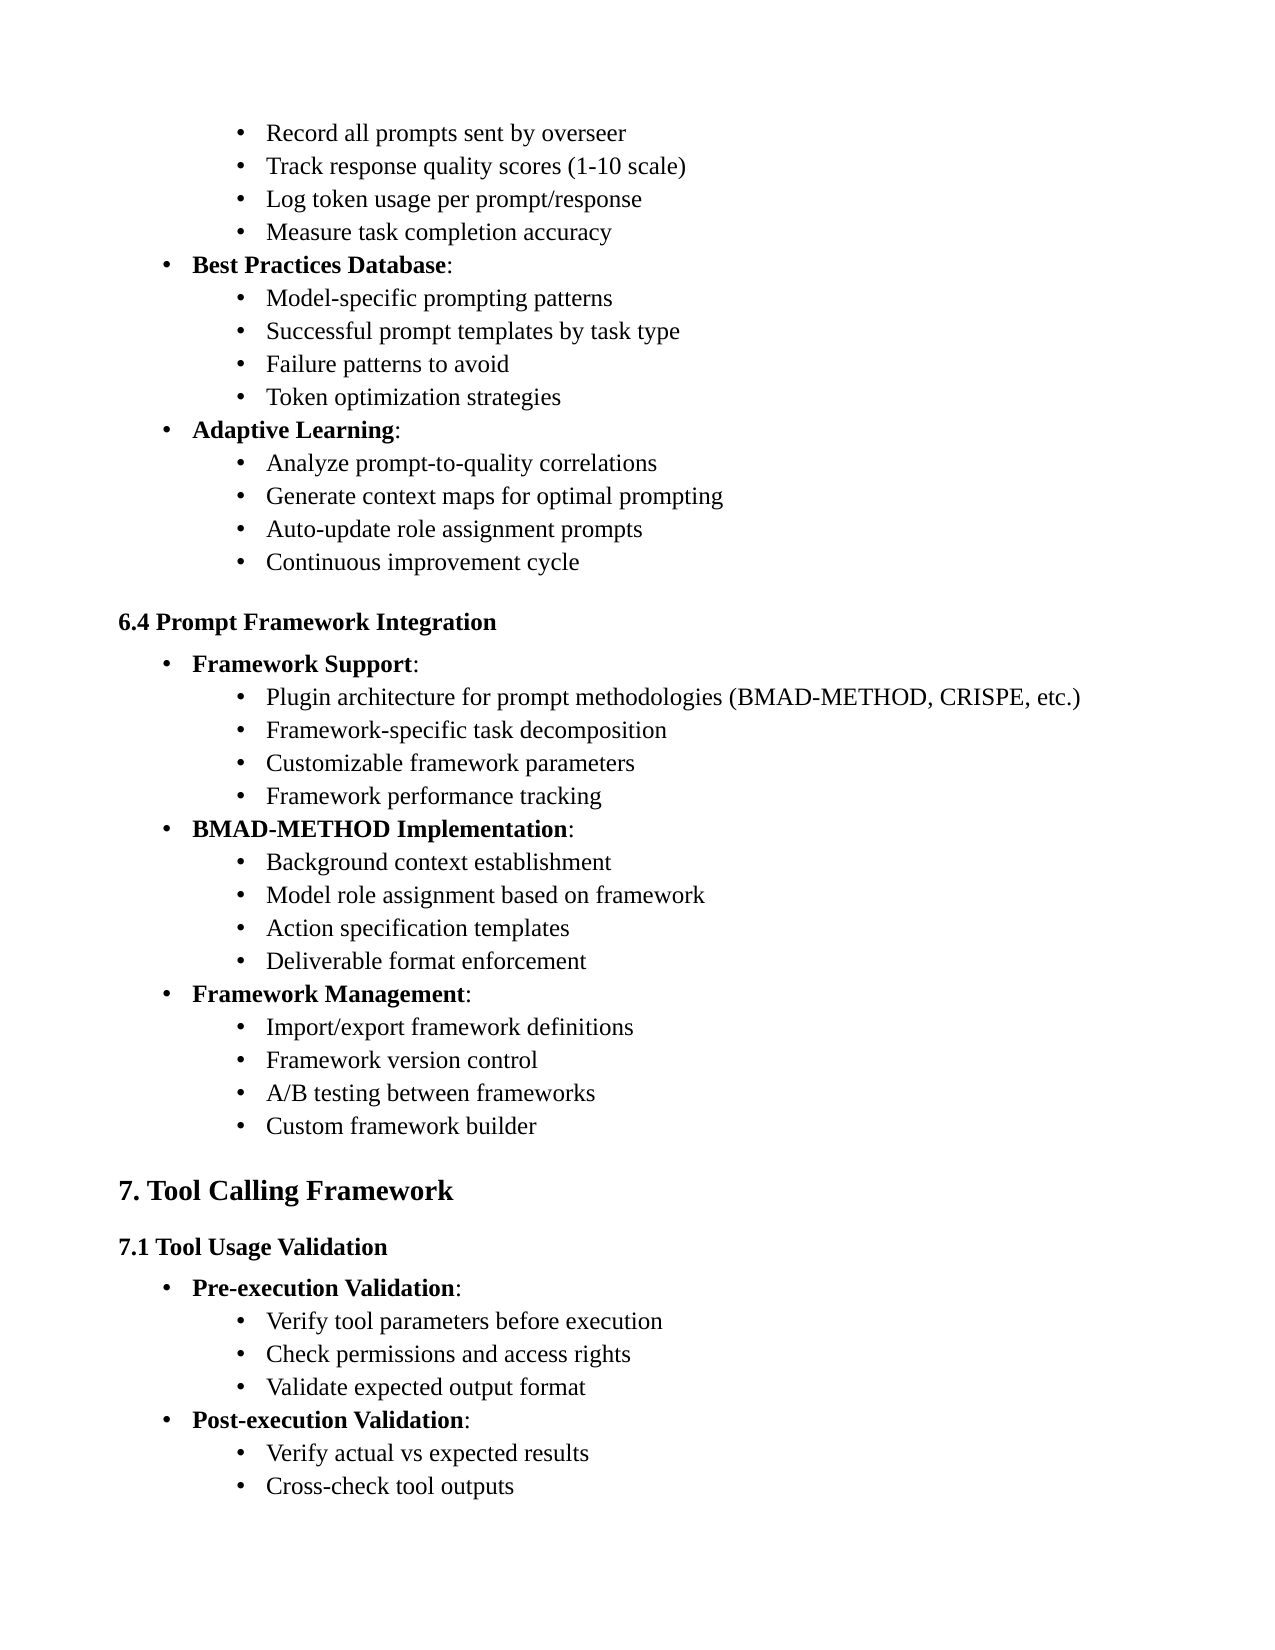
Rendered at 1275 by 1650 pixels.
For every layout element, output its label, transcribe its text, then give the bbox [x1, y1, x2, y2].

list Action specification templates [236, 913, 1157, 942]
list Validate expected output format [236, 1372, 1157, 1401]
list Model role assignment based on framework [236, 880, 1157, 909]
list Check permissions and access rights [236, 1339, 1157, 1368]
list Framework Management: [162, 979, 1157, 1008]
list Continuous improvement cycle [236, 547, 1157, 576]
list Failure patterns to avoid [236, 349, 1157, 378]
list Cross-check tool outputs [236, 1471, 1157, 1500]
list Log token usage per prompt/response [236, 184, 1157, 213]
list Generate context maps for optimal prompting [236, 481, 1157, 510]
list Framework-specific task decomposition [236, 715, 1157, 743]
list Post-execution Validation: [162, 1405, 1157, 1434]
list Track response quality scores (1-10 scale) [236, 151, 1157, 180]
list Background context establishment [236, 847, 1157, 876]
list Verify tool parameters before execution [236, 1306, 1157, 1335]
list Measure task completion accuracy [236, 217, 1157, 246]
list Import/export framework definitions [236, 1012, 1157, 1041]
list Pre-execution Validation: [162, 1273, 1157, 1302]
list BMAD-METHOD Implementation: [162, 814, 1157, 843]
list Best Practices Database: [162, 250, 1157, 279]
list Token optimization strategies [236, 382, 1157, 411]
subtitle 6.4 Prompt Framework Integration [118, 607, 1157, 636]
list Auto-update role assignment prompts [236, 514, 1157, 543]
list Analyze prompt-to-quality correlations [236, 448, 1157, 477]
list Verify actual vs expected results [236, 1438, 1157, 1467]
subtitle 7. Tool Calling Framework [118, 1173, 1157, 1207]
list Custom framework builder [236, 1111, 1157, 1140]
list Model-specific prompting patterns [236, 283, 1157, 312]
list Successful prompt templates by task type [236, 316, 1157, 345]
list Framework Support: [162, 649, 1157, 677]
list A/B testing between frameworks [236, 1078, 1157, 1107]
list Customizable framework parameters [236, 748, 1157, 777]
list Framework version control [236, 1045, 1157, 1074]
list Adaptive Learning: [162, 415, 1157, 444]
list Plugin architecture for prompt methodologies (BMAD-METHOD, CRISPE, etc.) [236, 682, 1157, 711]
subtitle 7.1 Tool Usage Validation [118, 1232, 1157, 1261]
list Deliverable format enforcement [236, 946, 1157, 975]
list Framework performance tracking [236, 781, 1157, 809]
list Record all prompts sent by overseer [236, 118, 1157, 147]
